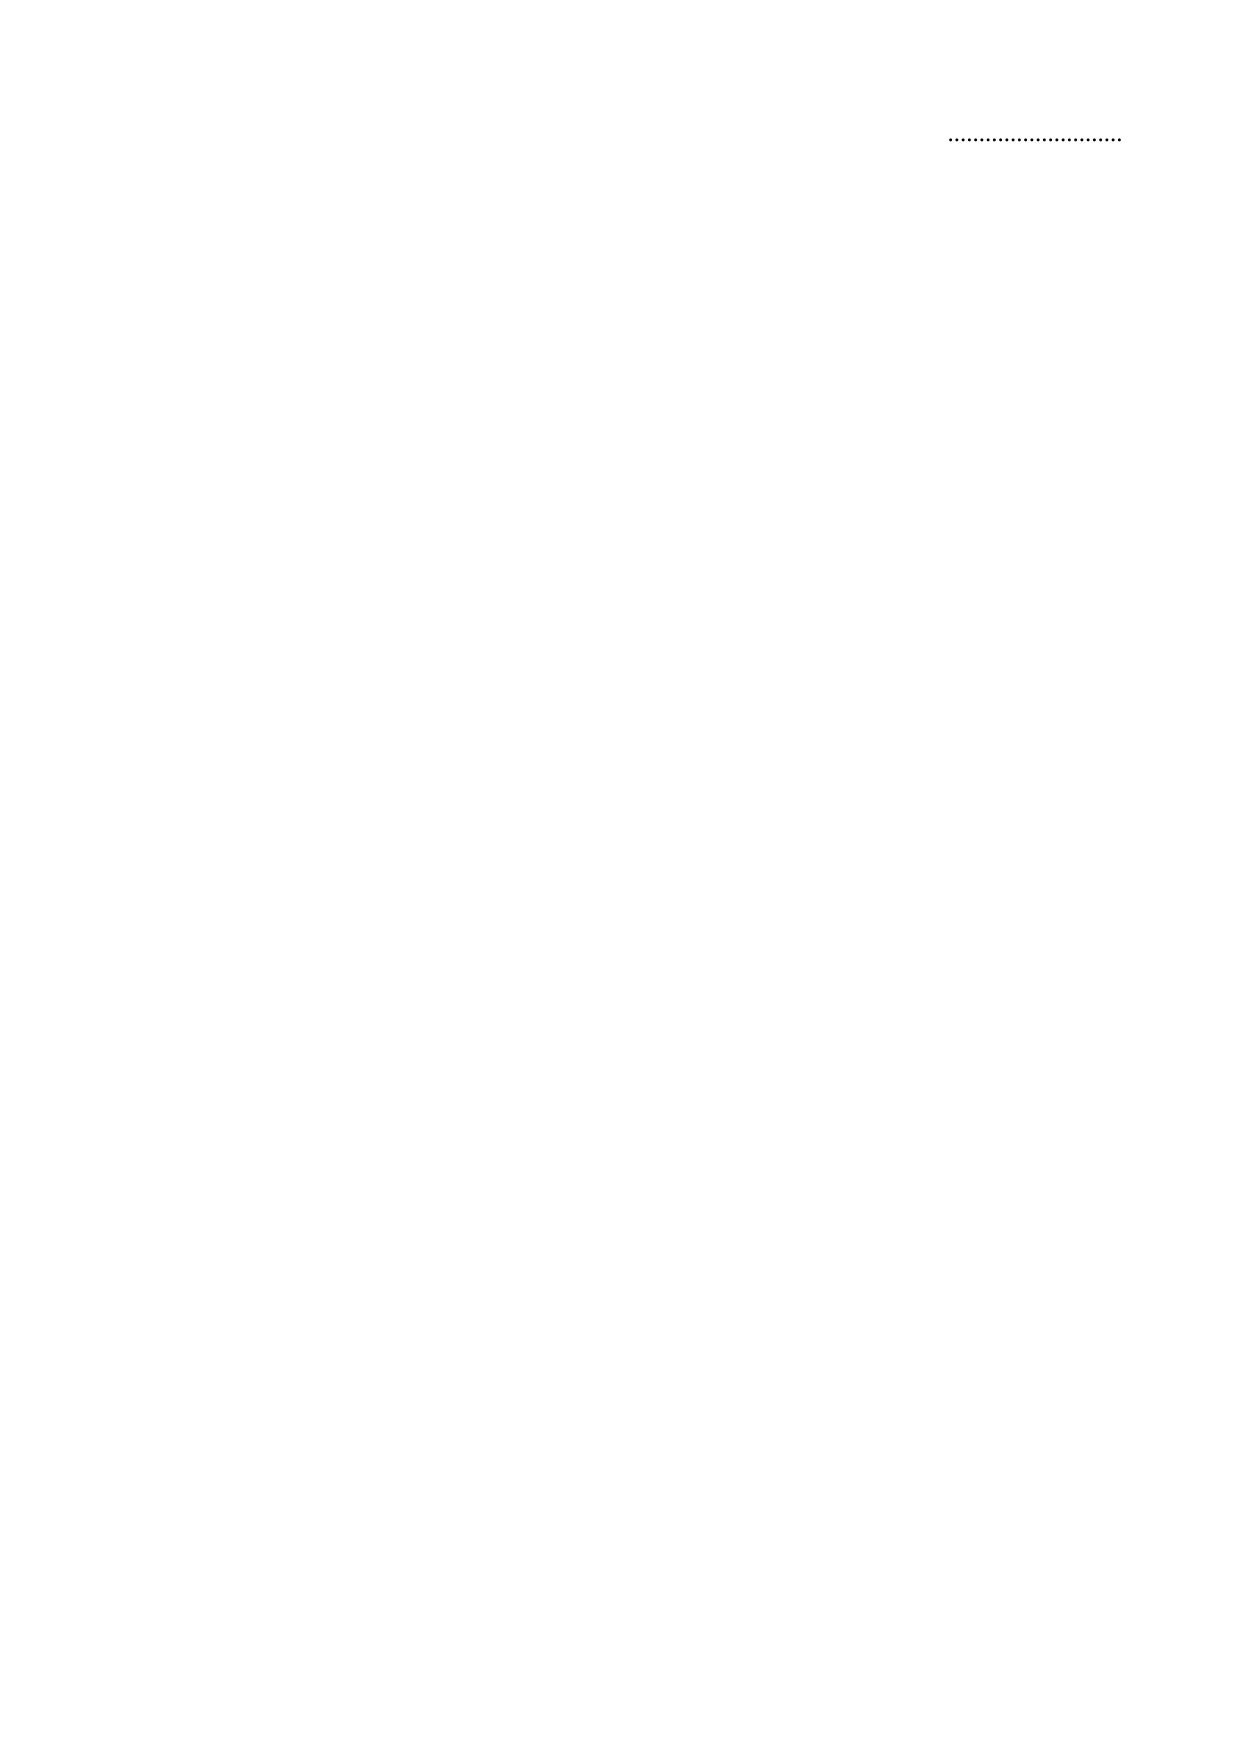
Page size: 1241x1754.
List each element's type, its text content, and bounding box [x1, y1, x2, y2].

text ............................ [118, 118, 1122, 147]
